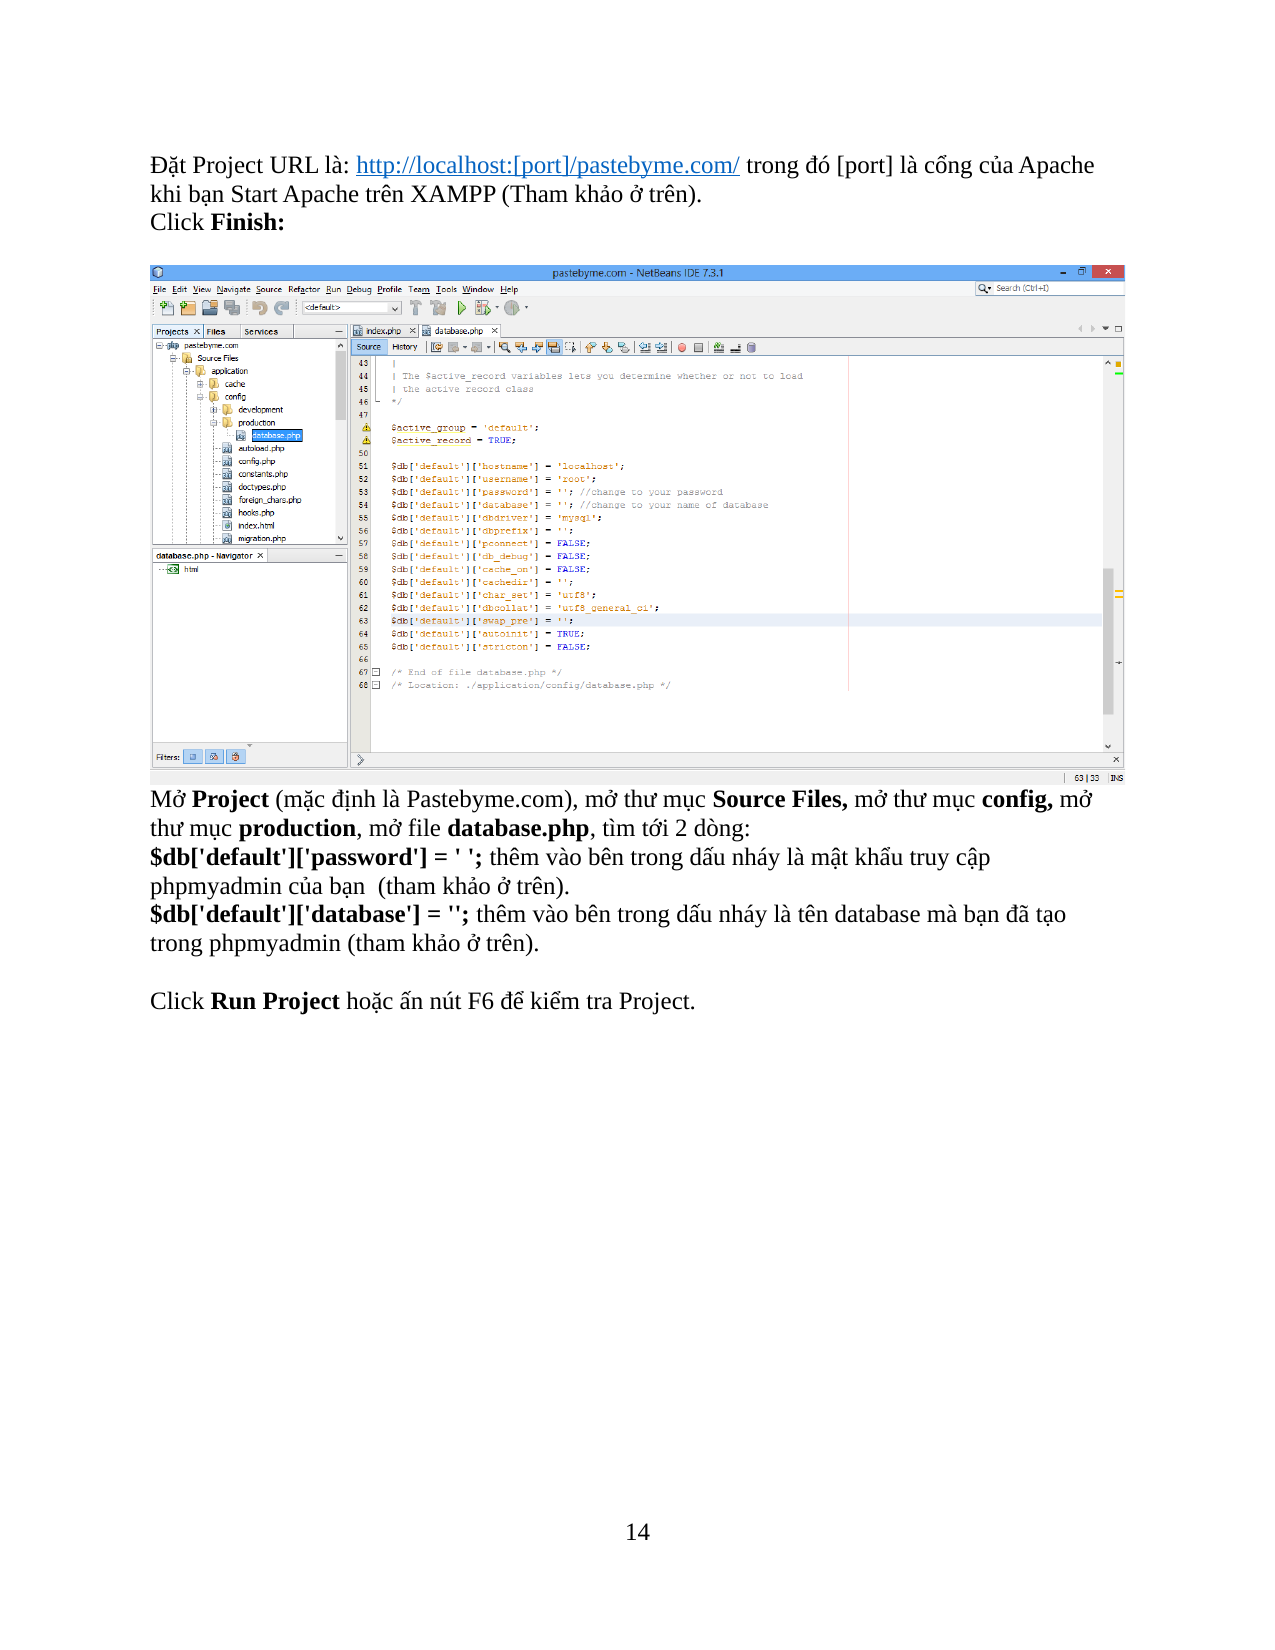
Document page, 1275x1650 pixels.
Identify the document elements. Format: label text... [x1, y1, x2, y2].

text Click Finish: [150, 207, 1125, 236]
text $db['default']['password'] = ' '; thêm vào bên trong dấu nháy là mật khẩu truy cập phpmyadmin của bạn (tham khảo ở trên). [150, 842, 1125, 899]
text $db['default']['database'] = ''; thêm vào bên trong dấu nháy là tên database mà bạn đã tạo trong phpmyadmin (tham khảo ở trên). [150, 899, 1125, 957]
picture [150, 265, 1125, 785]
text Click Run Project hoặc ấn nút F6 để kiểm tra Project. [150, 986, 1125, 1014]
text Đặt Project URL là: http://localhost:[port]/pastebyme.com/ trong đó [port] là cổng của Apache khi bạn Start Apache trên XAMPP (Tham khảo ở trên). [150, 150, 1125, 207]
text Mở Project (mặc định là Pastebyme.com), mở thư mục Source Files, mở thư mục config, mở thư mục production, mở file database.php, tìm tới 2 dòng: [150, 785, 1125, 842]
